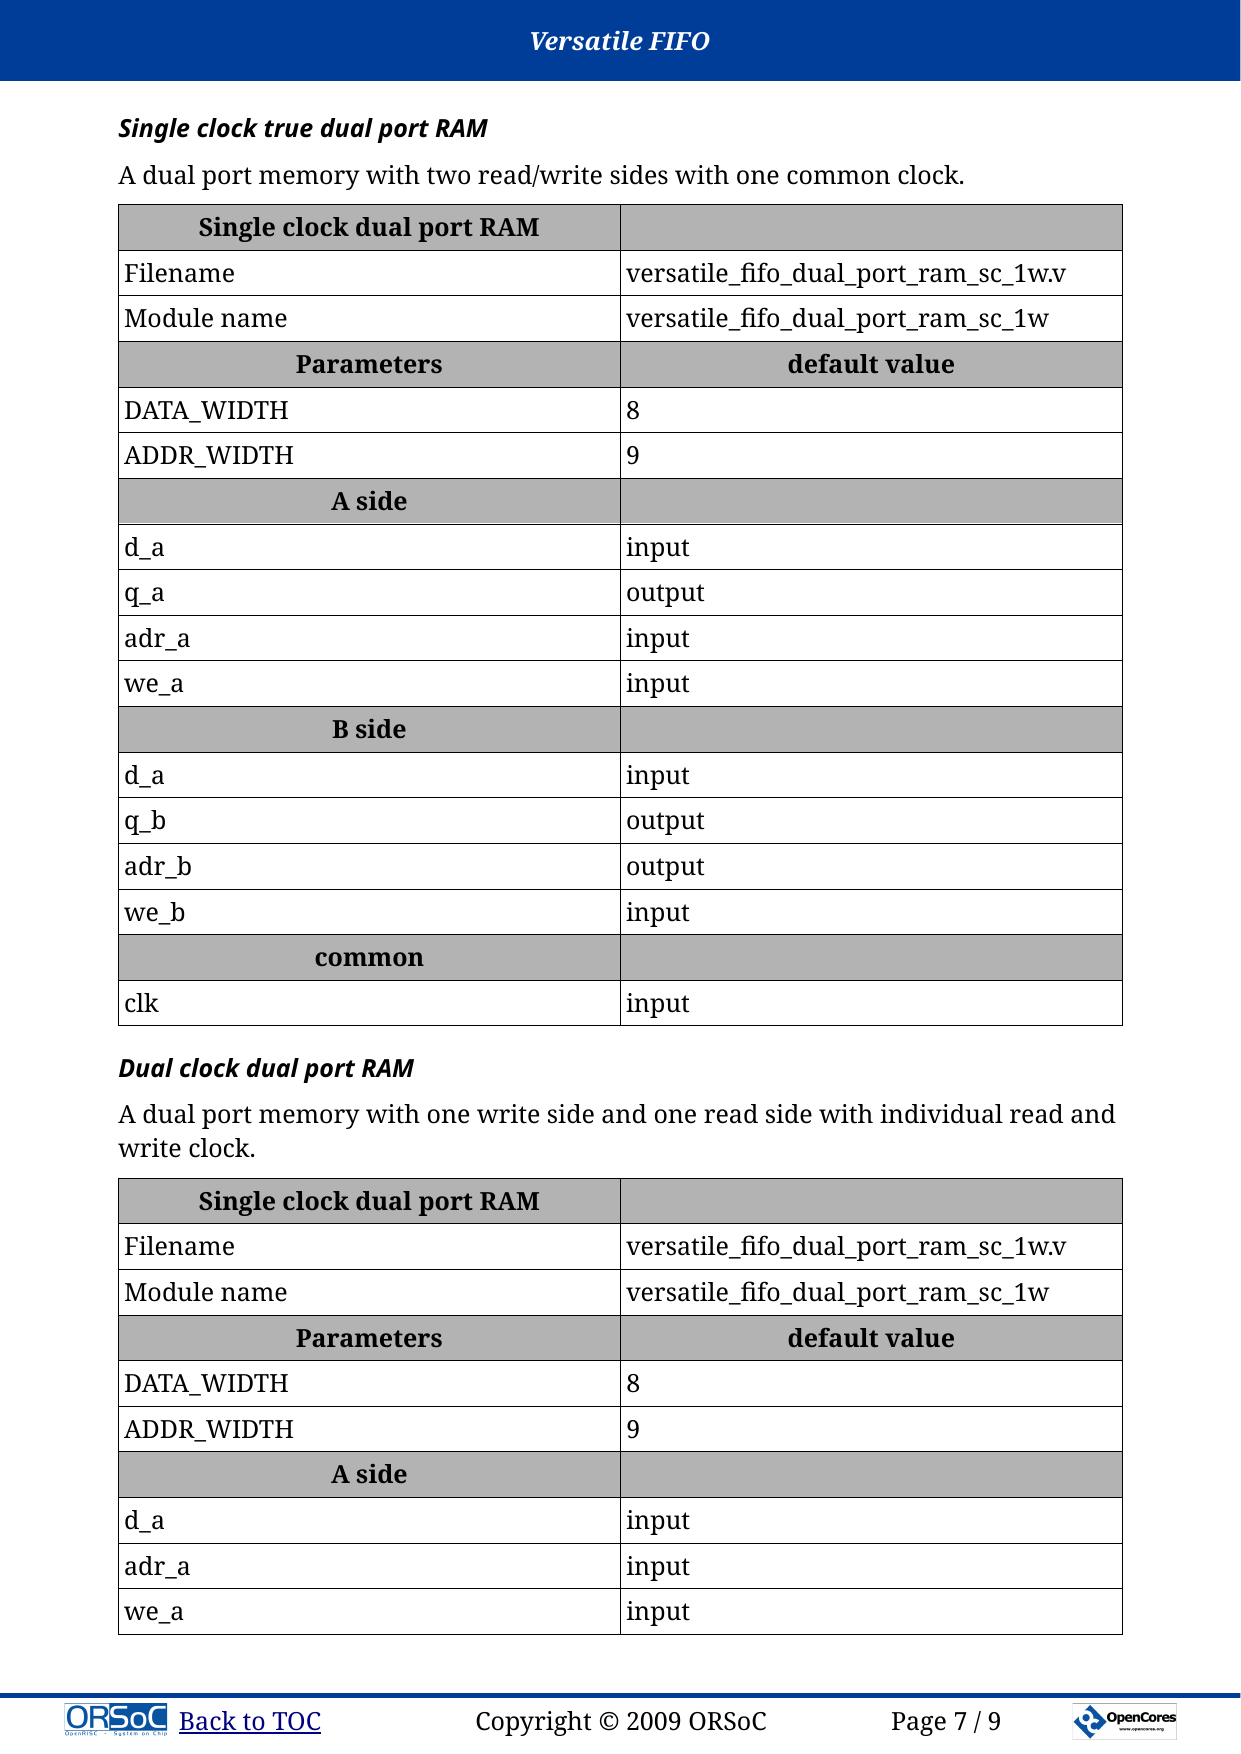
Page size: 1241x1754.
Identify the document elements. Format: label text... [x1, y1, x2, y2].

table_cell B side [119, 707, 620, 752]
table_cell adr_a [119, 1544, 620, 1588]
table_cell input [621, 1589, 1122, 1634]
table_cell Module name [119, 1270, 620, 1314]
table_cell [621, 479, 1122, 523]
table_cell we_a [119, 661, 620, 706]
table_cell default value [621, 342, 1122, 387]
table_cell DATA_WIDTH [119, 388, 620, 432]
text A dual port memory with one write side and one read side with individual read and write clock. [118, 1097, 1122, 1165]
table_cell 9 [621, 1407, 1122, 1451]
table_cell [621, 1452, 1122, 1497]
table_cell input [621, 753, 1122, 797]
table_cell d_a [119, 525, 620, 569]
table_cell [621, 935, 1122, 980]
table_cell Parameters [119, 342, 620, 387]
picture [64, 1703, 168, 1736]
table_cell input [621, 981, 1122, 1025]
table_header Single clock dual port RAM [119, 205, 620, 250]
table_cell A side [119, 1452, 620, 1497]
table_cell input [621, 890, 1122, 934]
subtitle Dual clock dual port RAM [118, 1050, 1122, 1084]
table_cell input [621, 1498, 1122, 1543]
table_cell Parameters [119, 1316, 620, 1360]
table_cell Filename [119, 1224, 620, 1269]
table_cell DATA_WIDTH [119, 1361, 620, 1406]
table_cell 9 [621, 433, 1122, 478]
table_cell A side [119, 479, 620, 523]
table_header [621, 1179, 1122, 1223]
table_cell adr_b [119, 844, 620, 888]
table_cell common [119, 935, 620, 980]
table_cell output [621, 844, 1122, 888]
subtitle Single clock true dual port RAM [118, 111, 1122, 145]
table_cell q_b [119, 798, 620, 843]
table_cell [621, 707, 1122, 752]
table_cell versatile_fifo_dual_port_ram_sc_1w [621, 1270, 1122, 1314]
table_cell input [621, 661, 1122, 706]
table_cell q_a [119, 570, 620, 615]
table_cell versatile_fifo_dual_port_ram_sc_1w.v [621, 251, 1122, 295]
text A dual port memory with two read/write sides with one common clock. [118, 157, 1122, 192]
table_cell input [621, 525, 1122, 569]
table_cell adr_a [119, 616, 620, 660]
table_header Single clock dual port RAM [119, 1179, 620, 1223]
table_cell versatile_fifo_dual_port_ram_sc_1w [621, 296, 1122, 341]
table_cell ADDR_WIDTH [119, 433, 620, 478]
table_cell 8 [621, 388, 1122, 432]
table_cell d_a [119, 1498, 620, 1543]
table_cell input [621, 616, 1122, 660]
table_cell d_a [119, 753, 620, 797]
table_cell versatile_fifo_dual_port_ram_sc_1w.v [621, 1224, 1122, 1269]
table_cell default value [621, 1316, 1122, 1360]
table_cell Filename [119, 251, 620, 295]
table_cell input [621, 1544, 1122, 1588]
table_cell we_b [119, 890, 620, 934]
table_cell output [621, 570, 1122, 615]
table_cell ADDR_WIDTH [119, 1407, 620, 1451]
table_cell 8 [621, 1361, 1122, 1406]
table_header [621, 205, 1122, 250]
table_cell we_a [119, 1589, 620, 1634]
picture [1072, 1703, 1177, 1740]
table_cell output [621, 798, 1122, 843]
table_cell clk [119, 981, 620, 1025]
table_cell Module name [119, 296, 620, 341]
